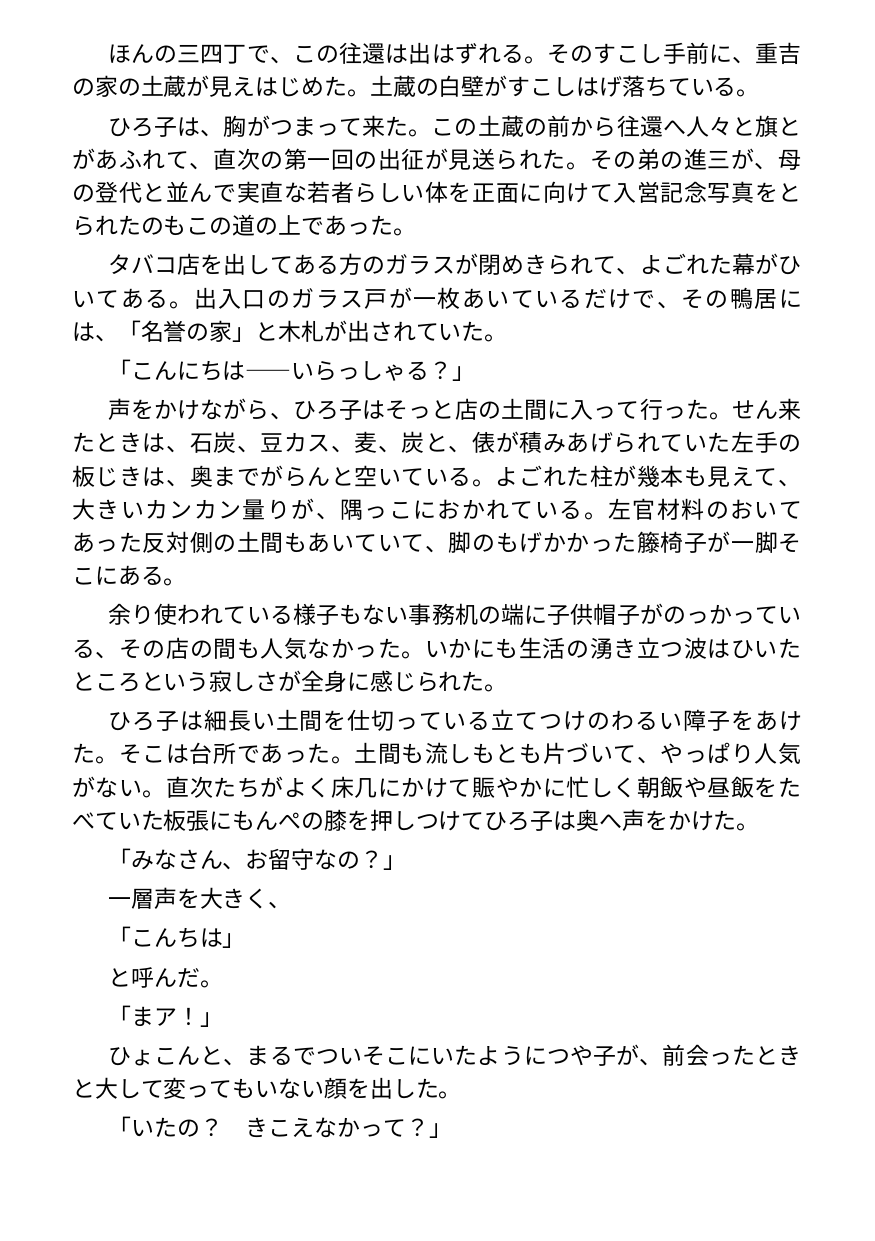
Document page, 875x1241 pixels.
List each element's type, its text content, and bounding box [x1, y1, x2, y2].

text 「いたの？ きこえなかって？」 [72, 1110, 802, 1143]
text ひろ子は細長い土間を仕切っている立てつけのわるい障子をあけた。そこは台所であった。土間も流しもとも片づいて、やっぱり人気がない。直次たちがよく床几にかけて賑やかに忙しく朝飯や昼飯をたべていた板張にもんぺの膝を押しつけてひろ子は奥へ声をかけた。 [72, 703, 802, 836]
text ほんの三四丁で、この往還は出はずれる。そのすこし手前に、重吉の家の土蔵が見えはじめた。土蔵の白壁がすこしはげ落ちている。 [72, 36, 802, 102]
text ひろ子は、胸がつまって来た。この土蔵の前から往還へ人々と旗とがあふれて、直次の第一回の出征が見送られた。その弟の進三が、母の登代と並んで実直な若者らしい体を正面に向けて入営記念写真をとられたのもこの道の上であった。 [72, 108, 802, 241]
text 「こんにちは――いらっしゃる？」 [72, 353, 802, 386]
text 一層声を大きく、 [72, 881, 802, 914]
text と呼んだ。 [72, 959, 802, 993]
text ひょこんと、まるでついそこにいたようにつや子が、前会ったときと大して変ってもいない顔を出した。 [72, 1038, 802, 1104]
text 声をかけながら、ひろ子はそっと店の土間に入って行った。せん来たときは、石炭、豆カス、麦、炭と、俵が積みあげられていた左手の板じきは、奥までがらんと空いている。よごれた柱が幾本も見えて、大きいカンカン量りが、隅っこにおかれている。左官材料のおいてあった反対側の土間もあいていて、脚のもげかかった籐椅子が一脚そこにある。 [72, 392, 802, 591]
text 「こんちは」 [72, 920, 802, 953]
text 「みなさん、お留守なの？」 [72, 842, 802, 875]
text タバコ店を出してある方のガラスが閉めきられて、よごれた幕がひいてある。出入口のガラス戸が一枚あいているだけで、その鴨居には、「名誉の家」と木札が出されていた。 [72, 247, 802, 347]
text 「まア！」 [72, 998, 802, 1032]
text 余り使われている様子もない事務机の端に子供帽子がのっかっている、その店の間も人気なかった。いかにも生活の湧き立つ波はひいたところという寂しさが全身に感じられた。 [72, 597, 802, 697]
